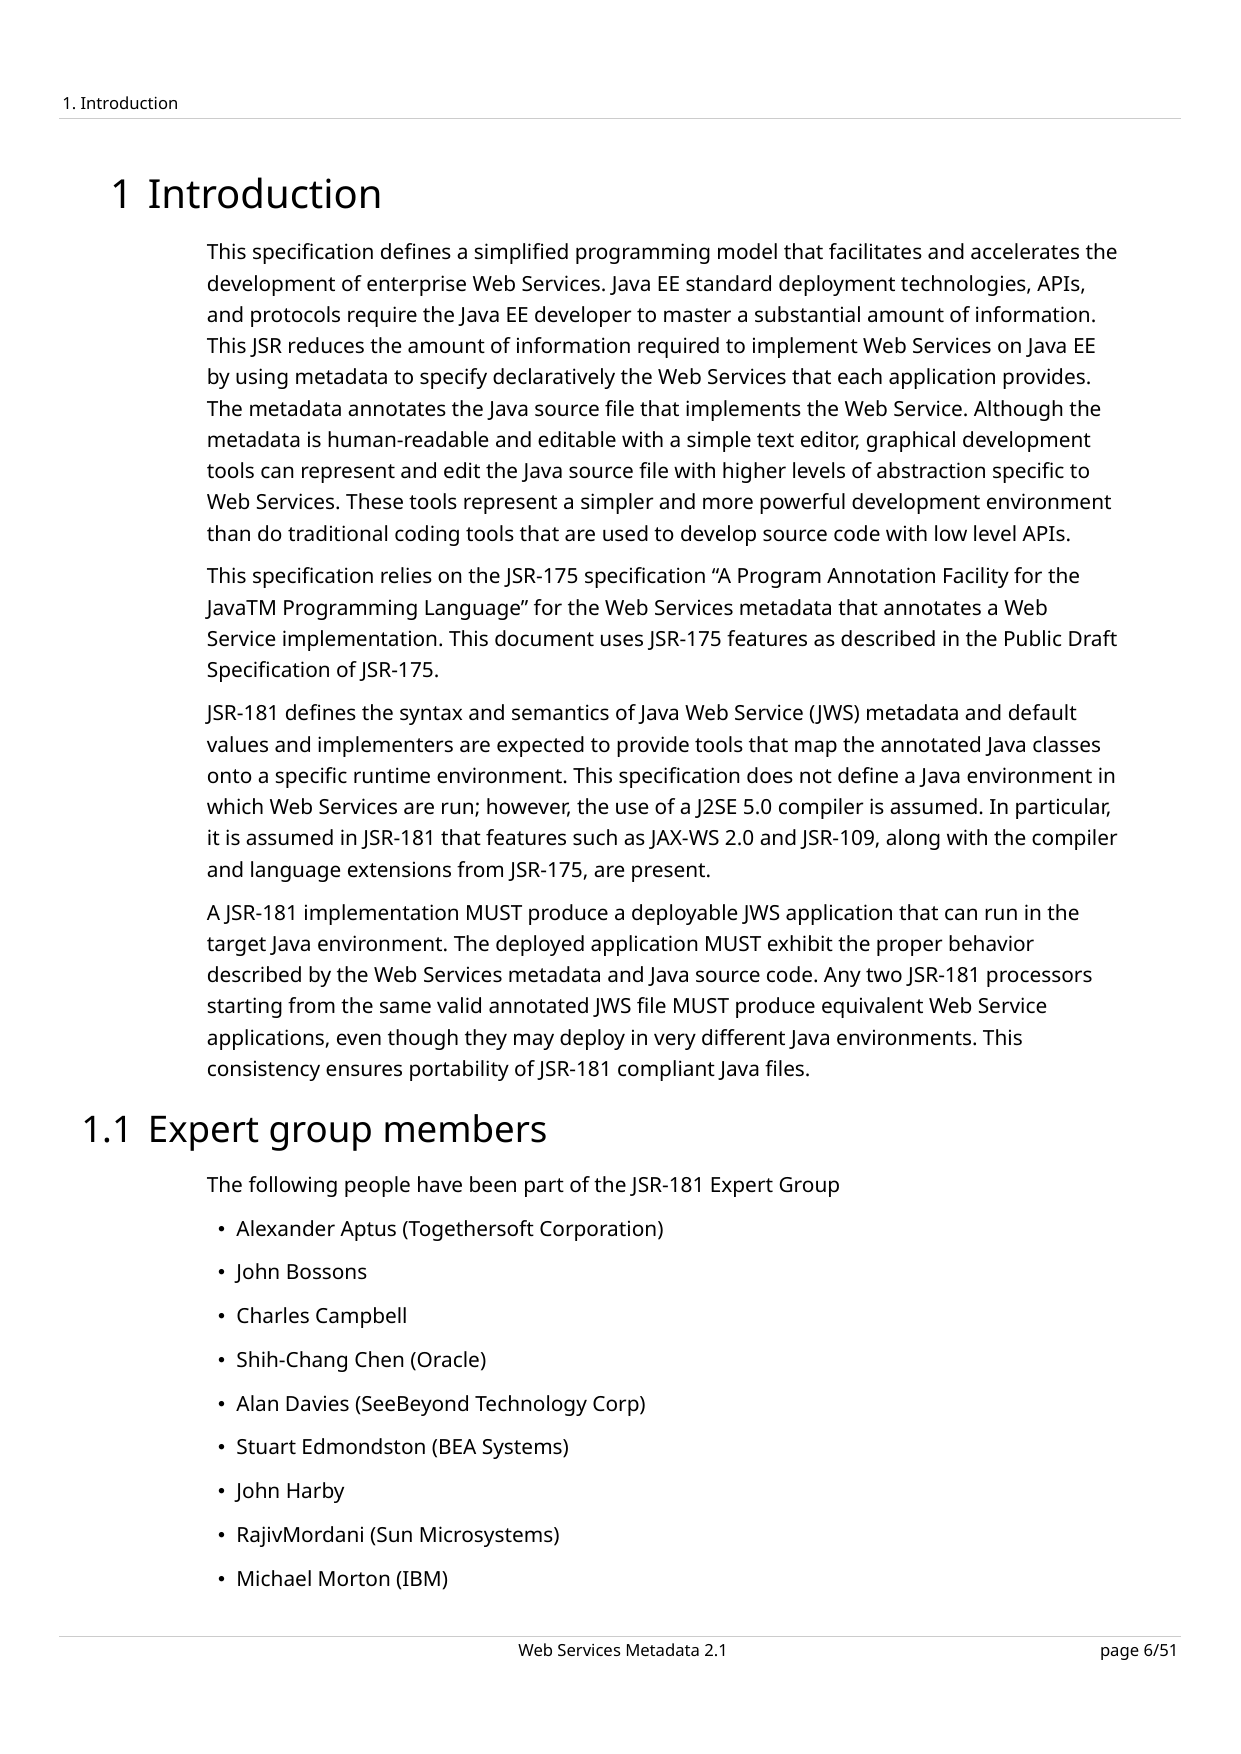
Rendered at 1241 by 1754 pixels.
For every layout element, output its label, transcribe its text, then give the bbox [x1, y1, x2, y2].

subtitle Introduction [133, 165, 1181, 220]
text This specification defines a simplified programming model that facilitates and accelerates the development of enterprise Web Services. Java EE standard deployment technologies, APIs, and protocols require the Java EE developer to master a substantial amount of information. This JSR reduces the amount of information required to implement Web Services on Java EE by using metadata to specify declaratively the Web Services that each application provides. The metadata annotates the Java source file that implements the Web Service. Although the metadata is human-readable and editable with a simple text editor, graphical development tools can represent and edit the Java source file with higher levels of abstraction specific to Web Services. These tools represent a simpler and more powerful development environment than do traditional coding tools that are used to develop source code with low level APIs. [207, 237, 1122, 547]
text A JSR-181 implementation MUST produce a deployable JWS application that can run in the target Java environment. The deployed application MUST exhibit the proper behavior described by the Web Services metadata and Java source code. Any two JSR-181 processors starting from the same valid annotated JWS file MUST produce equivalent Web Service applications, even though they may deploy in very different Java environments. This consistency ensures portability of JSR-181 compliant Java files. [207, 898, 1122, 1082]
list RajivMordani (Sun Microsystems) [221, 1520, 1122, 1548]
text The following people have been part of the JSR-181 Expert Group [207, 1171, 1122, 1199]
list Alexander Aptus (Togethersoft Corporation) [221, 1214, 1122, 1242]
list Alan Davies (SeeBeyond Technology Corp) [221, 1389, 1122, 1417]
list John Bossons [221, 1257, 1122, 1286]
list Charles Campbell [221, 1301, 1122, 1329]
list John Harby [221, 1476, 1122, 1504]
list Shih-Chang Chen (Oracle) [221, 1345, 1122, 1373]
list Stuart Edmondston (BEA Systems) [221, 1432, 1122, 1461]
text This specification relies on the JSR-175 specification “A Program Annotation Facility for the JavaTM Programming Language” for the Web Services metadata that annotates a Web Service implementation. This document uses JSR-175 features as described in the Public Draft Specification of JSR-175. [207, 562, 1122, 684]
text JSR-181 defines the syntax and semantics of Java Web Service (JWS) metadata and default values and implementers are expected to provide tools that map the annotated Java classes onto a specific runtime environment. This specification does not define a Java environment in which Web Services are run; however, the use of a J2SE 5.0 compiler is assumed. In particular, it is assumed in JSR-181 that features such as JAX-WS 2.0 and JSR-109, along with the compiler and language extensions from JSR-175, are present. [207, 698, 1122, 883]
list Michael Morton (IBM) [221, 1564, 1122, 1592]
subtitle Expert group members [133, 1103, 1181, 1153]
